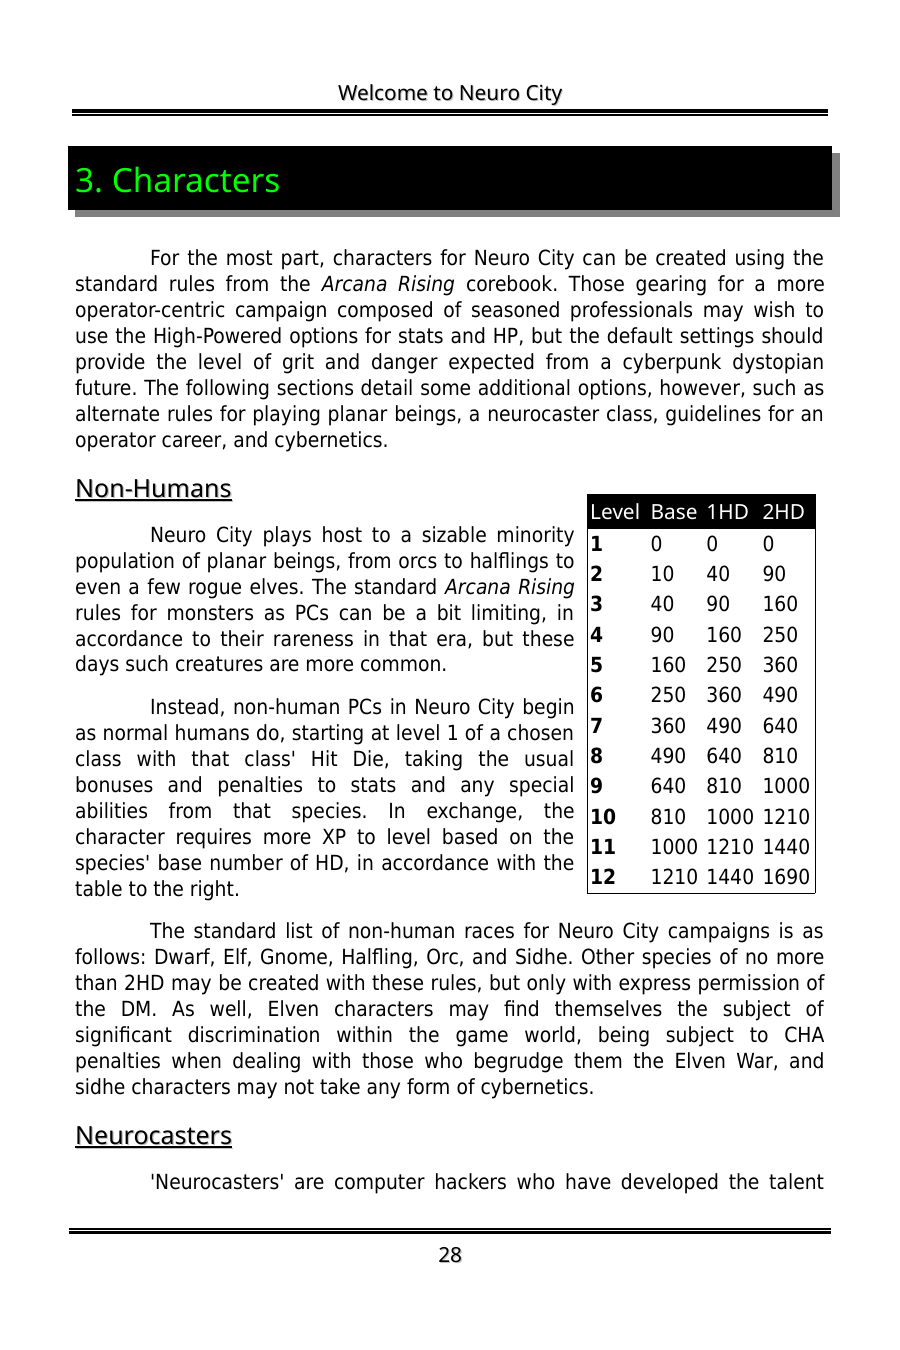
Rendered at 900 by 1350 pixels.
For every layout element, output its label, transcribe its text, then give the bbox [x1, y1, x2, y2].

table_cell 160 [759, 590, 815, 620]
table_cell 640 [647, 771, 703, 802]
table_header Base [647, 495, 703, 529]
table_cell 2 [588, 559, 647, 589]
table_cell 490 [647, 741, 703, 771]
table_cell 40 [647, 590, 703, 620]
table_cell 4 [588, 620, 647, 650]
table_cell 160 [647, 650, 703, 680]
table_cell 9 [588, 771, 647, 802]
table_cell 490 [759, 680, 815, 711]
table_cell 250 [703, 650, 759, 680]
subtitle Non-Humans [75, 470, 825, 504]
text Instead, non-human PCs in Neuro City begin as normal humans do, starting at level 1 of a chosen class with that class' Hit Die, taking the usual bonuses and penalties to stats and any special abilities from that species. In exchange, the character requires more XP to level based on the species' base number of HD, in accordance with the table to the right. [75, 695, 825, 901]
table_cell 0 [759, 529, 815, 559]
table_cell 640 [759, 711, 815, 741]
table_cell 10 [647, 559, 703, 589]
table_cell 1000 [703, 802, 759, 832]
table_cell 8 [588, 741, 647, 771]
table_cell 1210 [759, 802, 815, 832]
table_cell 810 [647, 802, 703, 832]
table_cell 160 [703, 620, 759, 650]
table_cell 1210 [647, 862, 703, 893]
table_cell 810 [703, 771, 759, 802]
table_cell 1440 [759, 832, 815, 862]
table_cell 1690 [759, 862, 815, 893]
table_header Level [588, 495, 647, 529]
table_header 1HD [703, 495, 759, 529]
table_cell 0 [703, 529, 759, 559]
text The standard list of non-human races for Neuro City campaigns is as follows: Dwarf, Elf, Gnome, Halfling, Orc, and Sidhe. Other species of no more than 2HD may be created with these rules, but only with express permission of the DM. As well, Elven characters may find themselves the subject of significant discrimination within the game world, being subject to CHA penalties when dealing with those who begrudge them the Elven War, and sidhe characters may not take any form of cybernetics. [75, 919, 825, 1099]
table_cell 11 [588, 832, 647, 862]
table_cell 10 [588, 802, 647, 832]
table_cell 640 [703, 741, 759, 771]
text For the most part, characters for Neuro City can be created using the standard rules from the Arcana Rising corebook. Those gearing for a more operator-centric campaign composed of seasoned professionals may wish to use the High-Powered options for stats and HP, but the default settings should provide the level of grit and danger expected from a cyberpunk dystopian future. The following sections detail some additional options, however, such as alternate rules for playing planar beings, a neurocaster class, guidelines for an operator career, and cybernetics. [75, 246, 825, 452]
table_cell 12 [588, 862, 647, 893]
table_cell 5 [588, 650, 647, 680]
table_cell 360 [759, 650, 815, 680]
subtitle 3. Characters [71, 149, 829, 207]
table_cell 3 [588, 590, 647, 620]
table_cell 1440 [703, 862, 759, 893]
table_cell 360 [647, 711, 703, 741]
table_cell 360 [703, 680, 759, 711]
table_cell 490 [703, 711, 759, 741]
subtitle Neurocasters [75, 1117, 825, 1152]
table_cell 1000 [759, 771, 815, 802]
table_cell 90 [703, 590, 759, 620]
table_cell 250 [759, 620, 815, 650]
table_cell 250 [647, 680, 703, 711]
table_cell 90 [647, 620, 703, 650]
table_cell 1 [588, 529, 647, 559]
text Neuro City plays host to a sizable minority population of planar beings, from orcs to halflings to even a few rogue elves. The standard Arcana Rising rules for monsters as PCs can be a bit limiting, in accordance to their rareness in that era, but these days such creatures are more common. [75, 523, 587, 677]
table_cell 810 [759, 741, 815, 771]
table_cell 1000 [647, 832, 703, 862]
table_cell 6 [588, 680, 647, 711]
text 'Neurocasters' are computer hackers who have developed the talent [75, 1170, 825, 1194]
table_cell 7 [588, 711, 647, 741]
table_cell 40 [703, 559, 759, 589]
table_cell 1210 [703, 832, 759, 862]
table_header 2HD [759, 495, 815, 529]
table_cell 0 [647, 529, 703, 559]
table_cell 90 [759, 559, 815, 589]
